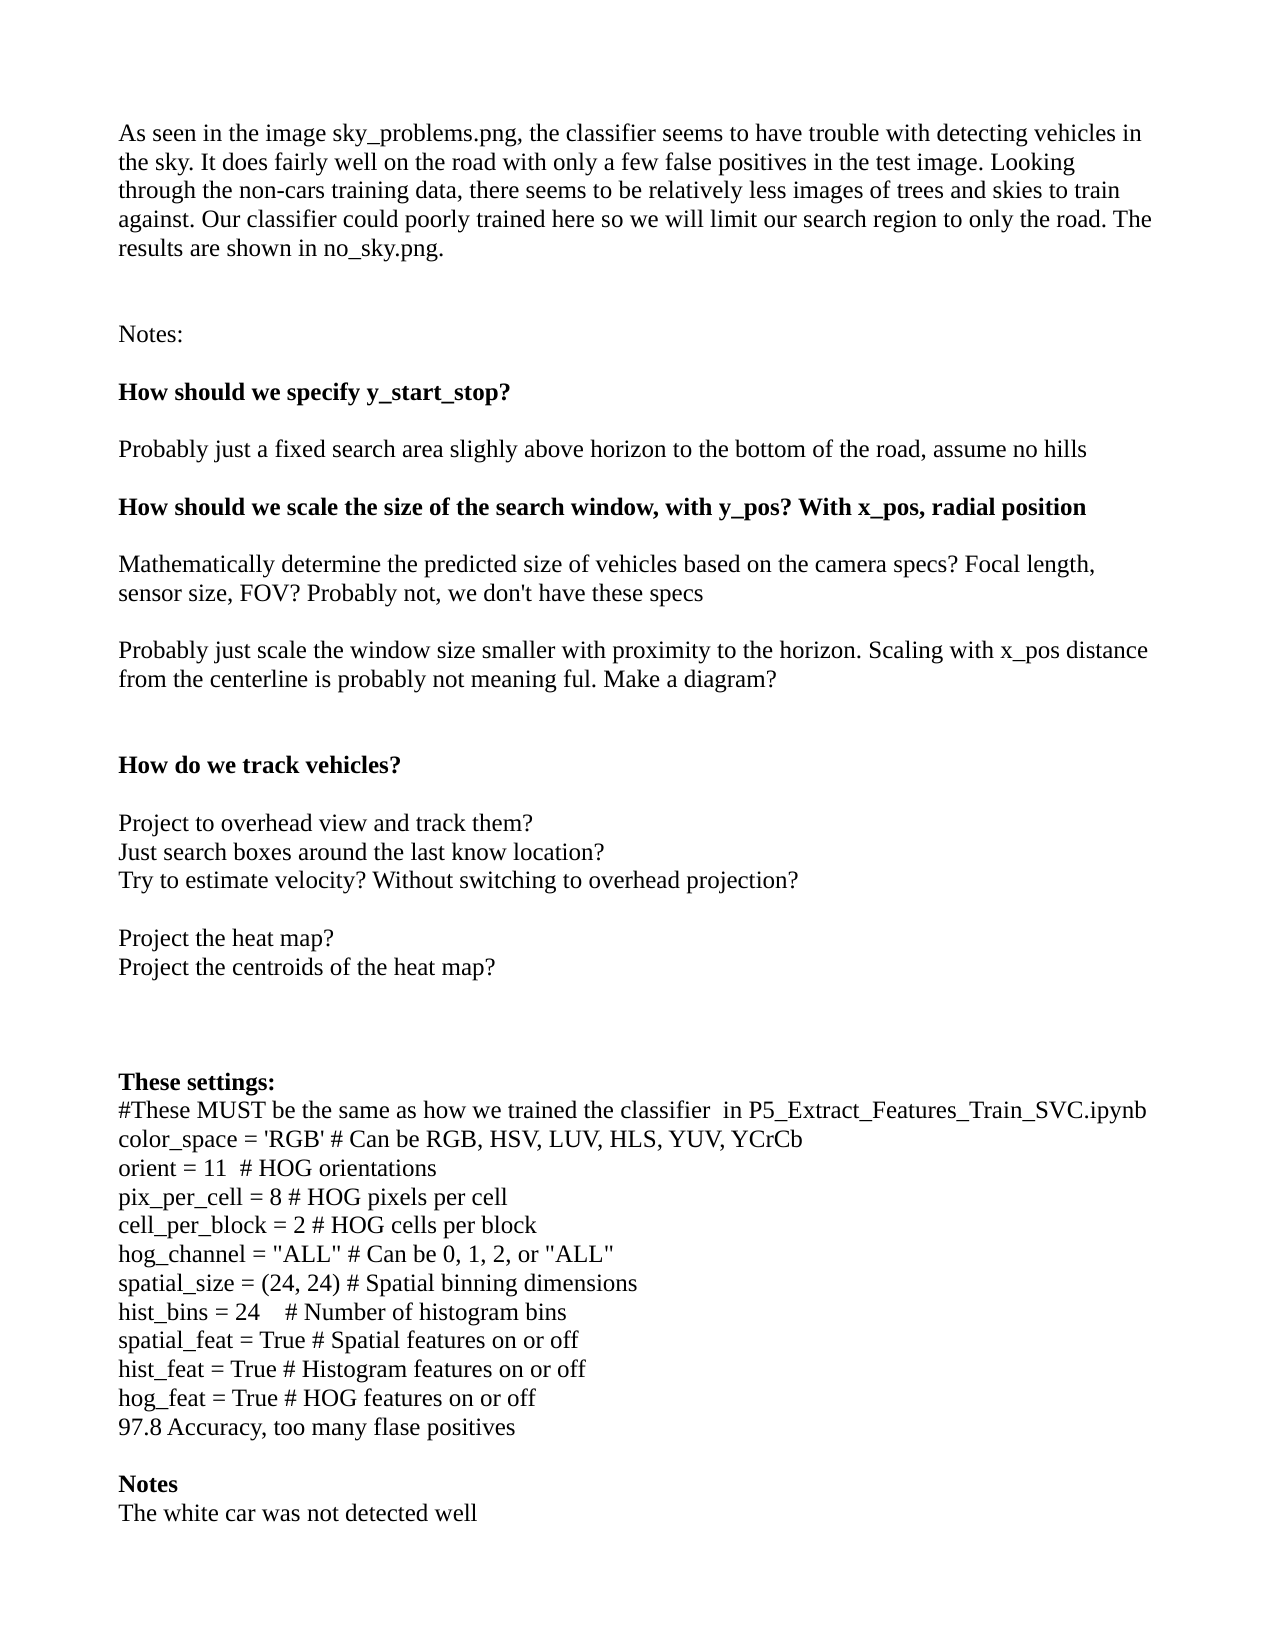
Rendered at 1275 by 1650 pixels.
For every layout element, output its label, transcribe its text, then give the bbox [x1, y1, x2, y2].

text How should we scale the size of the search window, with y_pos? With x_pos, radial position [118, 492, 1157, 521]
text hog_channel = "ALL" # Can be 0, 1, 2, or "ALL" [118, 1239, 1157, 1268]
text hist_bins = 24 # Number of histogram bins [118, 1297, 1157, 1326]
text spatial_feat = True # Spatial features on or off [118, 1326, 1157, 1354]
text How do we track vehicles? [118, 751, 1157, 779]
text cell_per_block = 2 # HOG cells per block [118, 1211, 1157, 1239]
text Project to overhead view and track them? [118, 808, 1157, 837]
text Just search boxes around the last know location? [118, 837, 1157, 866]
text orient = 11 # HOG orientations [118, 1153, 1157, 1182]
text hog_feat = True # HOG features on or off [118, 1383, 1157, 1412]
text color_space = 'RGB' # Can be RGB, HSV, LUV, HLS, YUV, YCrCb [118, 1124, 1157, 1153]
text Project the centroids of the heat map? [118, 952, 1157, 981]
text 97.8 Accuracy, too many flase positives [118, 1412, 1157, 1441]
text hist_feat = True # Histogram features on or off [118, 1354, 1157, 1383]
text Mathematically determine the predicted size of vehicles based on the camera specs? Focal length, sensor size, FOV? Probably not, we don't have these specs [118, 521, 1157, 607]
text Probably just scale the window size smaller with proximity to the horizon. Scaling with x_pos distance from the centerline is probably not meaning ful. Make a diagram? [118, 636, 1157, 693]
text The white car was not detected well [118, 1498, 1157, 1527]
text Notes: [118, 319, 1157, 348]
text #These MUST be the same as how we trained the classifier in P5_Extract_Features_Train_SVC.ipynb [118, 1096, 1157, 1124]
text spatial_size = (24, 24) # Spatial binning dimensions [118, 1268, 1157, 1297]
text Try to estimate velocity? Without switching to overhead projection? [118, 866, 1157, 894]
text pix_per_cell = 8 # HOG pixels per cell [118, 1182, 1157, 1211]
text These settings: [118, 1067, 1157, 1096]
text As seen in the image sky_problems.png, the classifier seems to have trouble with detecting vehicles in the sky. It does fairly well on the road with only a few false positives in the test image. Looking through the non-cars training data, there seems to be relatively less images of trees and skies to train against. Our classifier could poorly trained here so we will limit our search region to only the road. The results are shown in no_sky.png. [118, 118, 1157, 319]
text How should we specify y_start_stop? [118, 377, 1157, 406]
text Notes [118, 1469, 1157, 1498]
text Project the heat map? [118, 923, 1157, 952]
text Probably just a fixed search area slighly above horizon to the bottom of the road, assume no hills [118, 434, 1157, 463]
